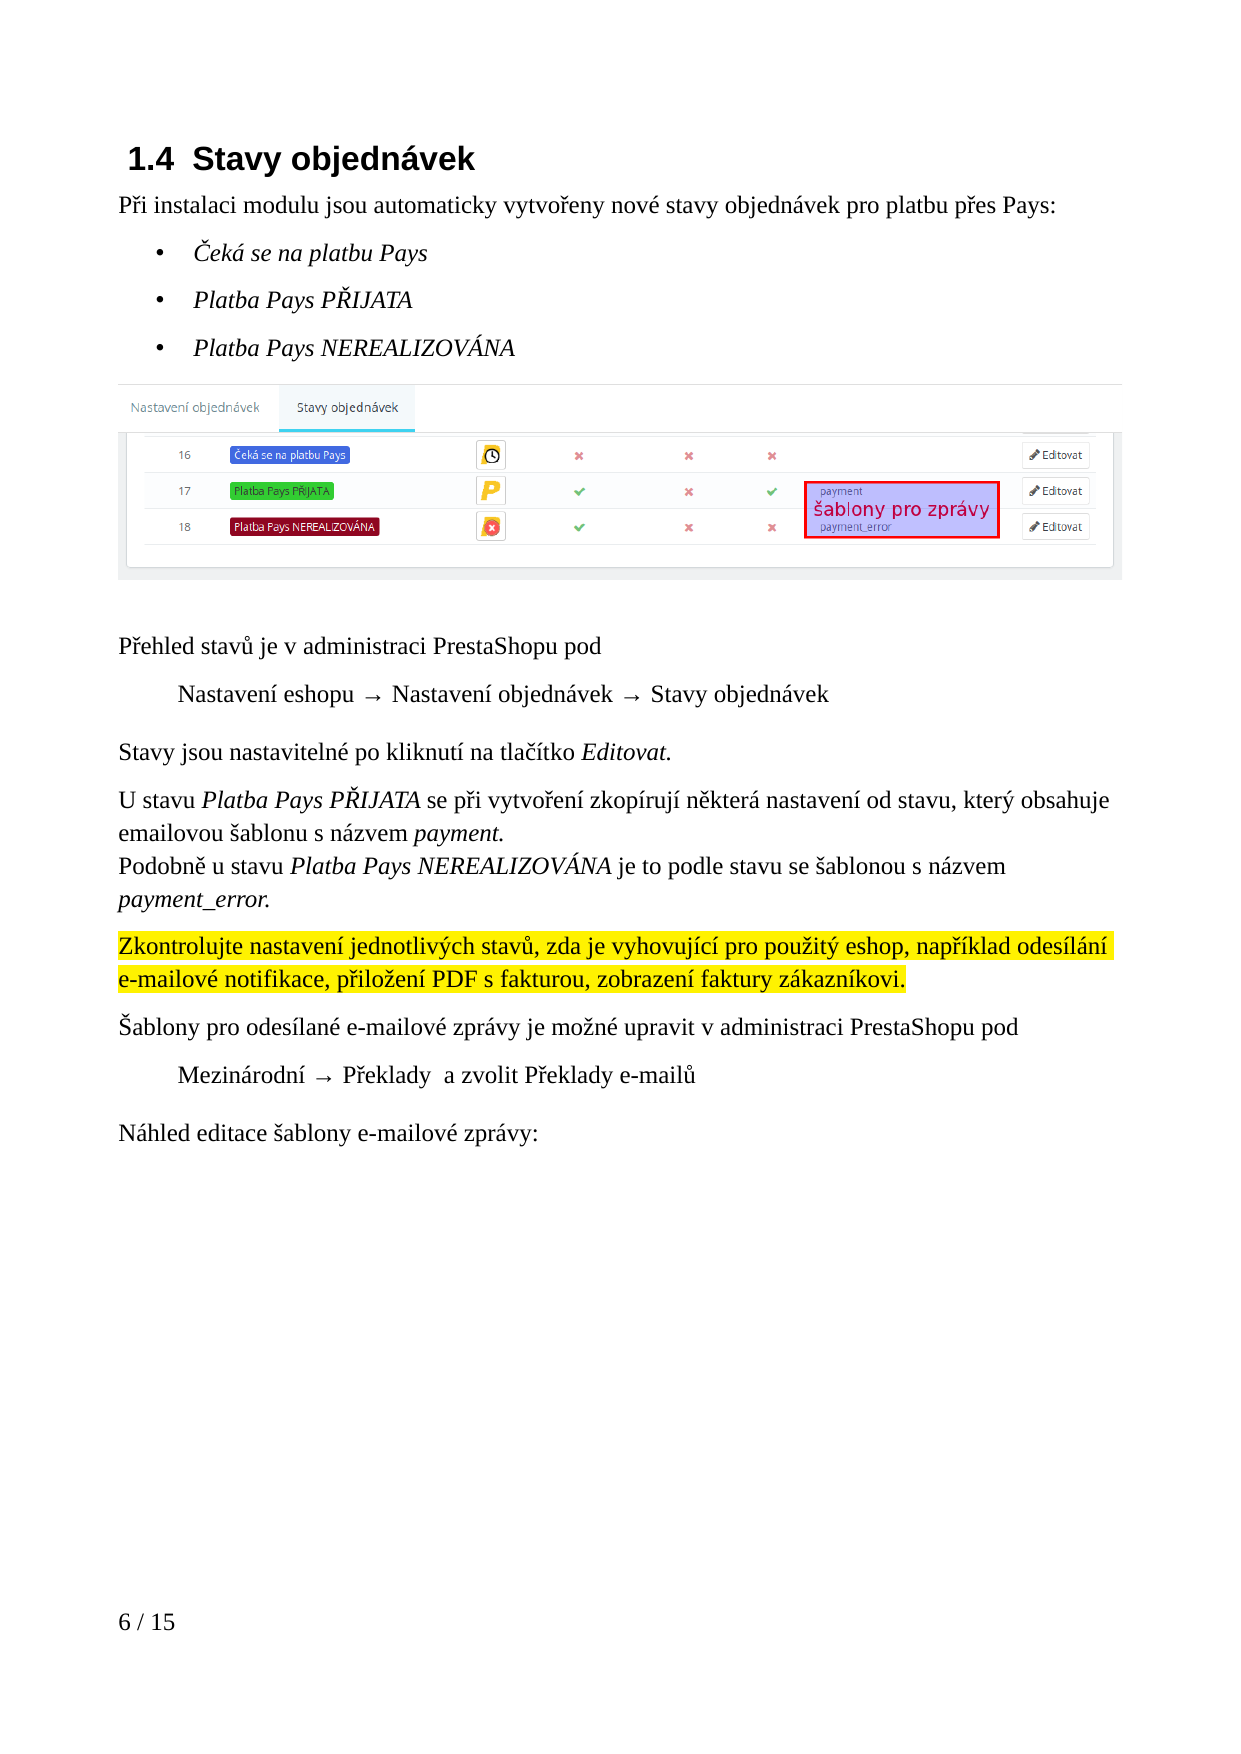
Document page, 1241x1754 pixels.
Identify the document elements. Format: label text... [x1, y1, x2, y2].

text Zkontrolujte nastavení jednotlivých stavů, zda je vyhovující pro použitý eshop, například odesílání e-mailové notifikace, přiložení PDF s fakturou, zobrazení faktury zákazníkovi. [118, 931, 1122, 993]
list Platba Pays PŘIJATA [156, 285, 1122, 314]
list Čeká se na platbu Pays [156, 238, 1122, 266]
text Šablony pro odesílané e-mailové zprávy je možné upravit v administraci PrestaShopu pod [118, 1012, 1122, 1041]
text Přehled stavů je v administraci PrestaShopu pod [118, 631, 1122, 660]
text U stavu Platba Pays PŘIJATA se při vytvoření zkopírují některá nastavení od stavu, který obsahuje emailovou šablonu s názvem payment. Podobně u stavu Platba Pays NEREALIZOVÁNA je to podle stavu se šablonou s názvem payment_error. [118, 785, 1122, 913]
text Nastavení eshopu → Nastavení objednávek → Stavy objednávek [177, 679, 1063, 708]
text Při instalaci modulu jsou automaticky vytvořeny nové stavy objednávek pro platbu přes Pays: [118, 190, 1122, 219]
text Stavy jsou nastavitelné po kliknutí na tlačítko Editovat. [118, 737, 1122, 766]
list Platba Pays NEREALIZOVÁNA [156, 333, 1122, 362]
text Náhled editace šablony e-mailové zprávy: [118, 1118, 1063, 1147]
text Mezinárodní → Překlady a zvolit Překlady e-mailů [177, 1060, 1063, 1088]
subtitle Stavy objednávek [118, 139, 1122, 178]
picture [118, 380, 1123, 580]
